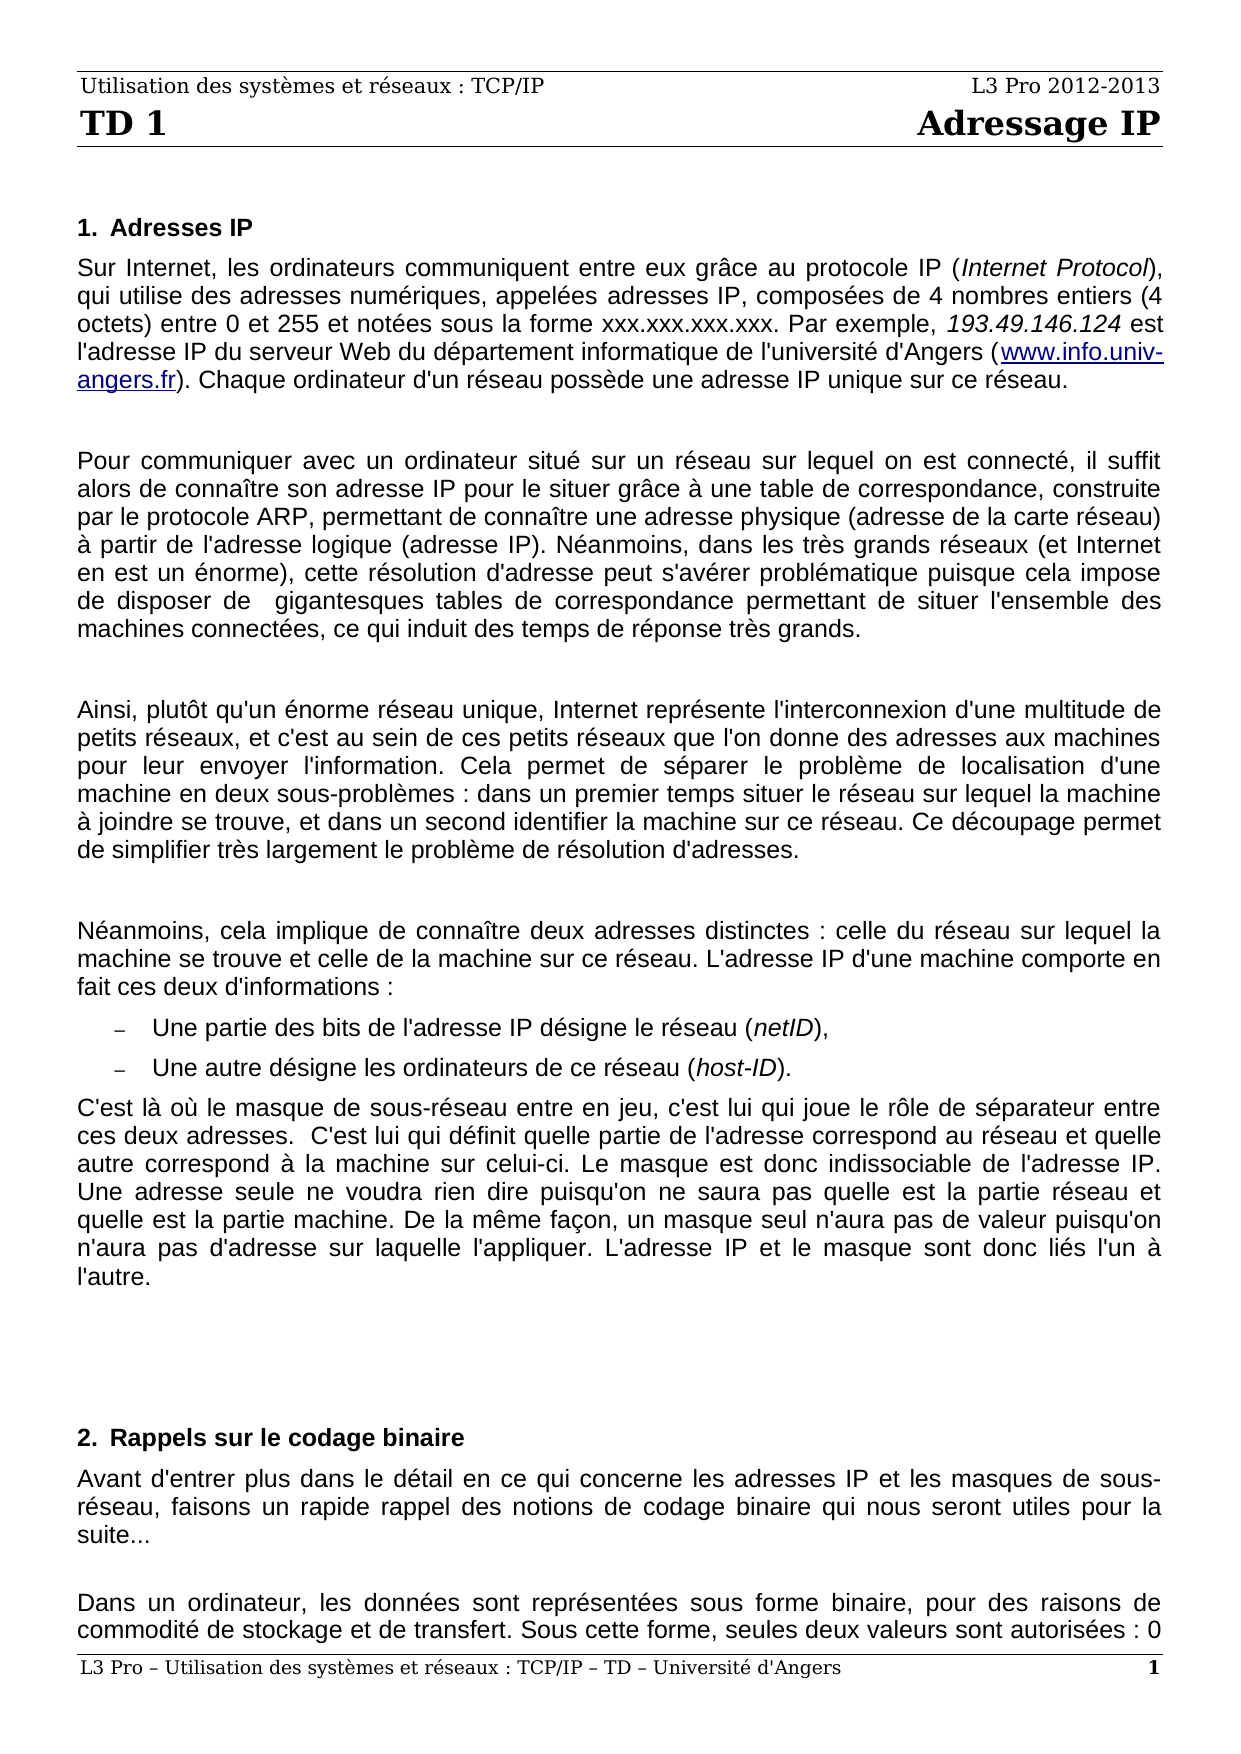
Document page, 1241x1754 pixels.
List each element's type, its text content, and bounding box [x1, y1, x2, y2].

text Néanmoins, cela implique de connaître deux adresses distinctes : celle du réseau sur lequel la machine se trouve et celle de la machine sur ce réseau. L'adresse IP d'une machine comporte en fait ces deux d'informations : [77, 917, 1163, 1001]
subtitle Rappels sur le codage binaire [77, 1424, 1163, 1452]
subtitle Adresses IP [77, 213, 1163, 242]
list Une partie des bits de l'adresse IP désigne le réseau (netID), [114, 1013, 1163, 1041]
text C'est là où le masque de sous-réseau entre en jeu, c'est lui qui joue le rôle de séparateur entre ces deux adresses. C'est lui qui définit quelle partie de l'adresse correspond au réseau et quelle autre correspond à la machine sur celui-ci. Le masque est donc indissociable de l'adresse IP. Une adresse seule ne voudra rien dire puisqu'on ne saura pas quelle est la partie réseau et quelle est la partie machine. De la même façon, un masque seul n'aura pas de valeur puisqu'on n'aura pas d'adresse sur laquelle l'appliquer. L'adresse IP et le masque sont donc liés l'un à l'autre. [77, 1094, 1163, 1290]
text Dans un ordinateur, les données sont représentées sous forme binaire, pour des raisons de commodité de stockage et de transfert. Sous cette forme, seules deux valeurs sont autorisées : 0 [77, 1588, 1163, 1644]
text TD 1 Adressage IP [77, 101, 1163, 146]
text Pour communiquer avec un ordinateur situé sur un réseau sur lequel on est connecté, il suffit alors de connaître son adresse IP pour le situer grâce à une table de correspondance, construite par le protocole ARP, permettant de connaître une adresse physique (adresse de la carte réseau) à partir de l'adresse logique (adresse IP). Néanmoins, dans les très grands réseaux (et Internet en est un énorme), cette résolution d'adresse peut s'avérer problématique puisque cela impose de disposer de gigantesques tables de correspondance permettant de situer l'ensemble des machines connectées, ce qui induit des temps de réponse très grands. [77, 447, 1163, 643]
text Ainsi, plutôt qu'un énorme réseau unique, Internet représente l'interconnexion d'une multitude de petits réseaux, et c'est au sein de ces petits réseaux que l'on donne des adresses aux machines pour leur envoyer l'information. Cela permet de séparer le problème de localisation d'une machine en deux sous-problèmes : dans un premier temps situer le réseau sur lequel la machine à joindre se trouve, et dans un second identifier la machine sur ce réseau. Ce découpage permet de simplifier très largement le problème de résolution d'adresses. [77, 696, 1163, 864]
text Avant d'entrer plus dans le détail en ce qui concerne les adresses IP et les masques de sous-réseau, faisons un rapide rappel des notions de codage binaire qui nous seront utiles pour la suite... [77, 1464, 1163, 1548]
text Sur Internet, les ordinateurs communiquent entre eux grâce au protocole IP (Internet Protocol), qui utilise des adresses numériques, appelées adresses IP, composées de 4 nombres entiers (4 octets) entre 0 et 255 et notées sous la forme xxx.xxx.xxx.xxx. Par exemple, 193.49.146.124 est l'adresse IP du serveur Web du département informatique de l'université d'Angers (www.info.univ-angers.fr). Chaque ordinateur d'un réseau possède une adresse IP unique sur ce réseau. [77, 254, 1163, 394]
text Utilisation des systèmes et réseaux : TCP/IP L3 Pro 2012-2013 [77, 72, 1163, 98]
list Une autre désigne les ordinateurs de ce réseau (host-ID). [114, 1054, 1163, 1082]
